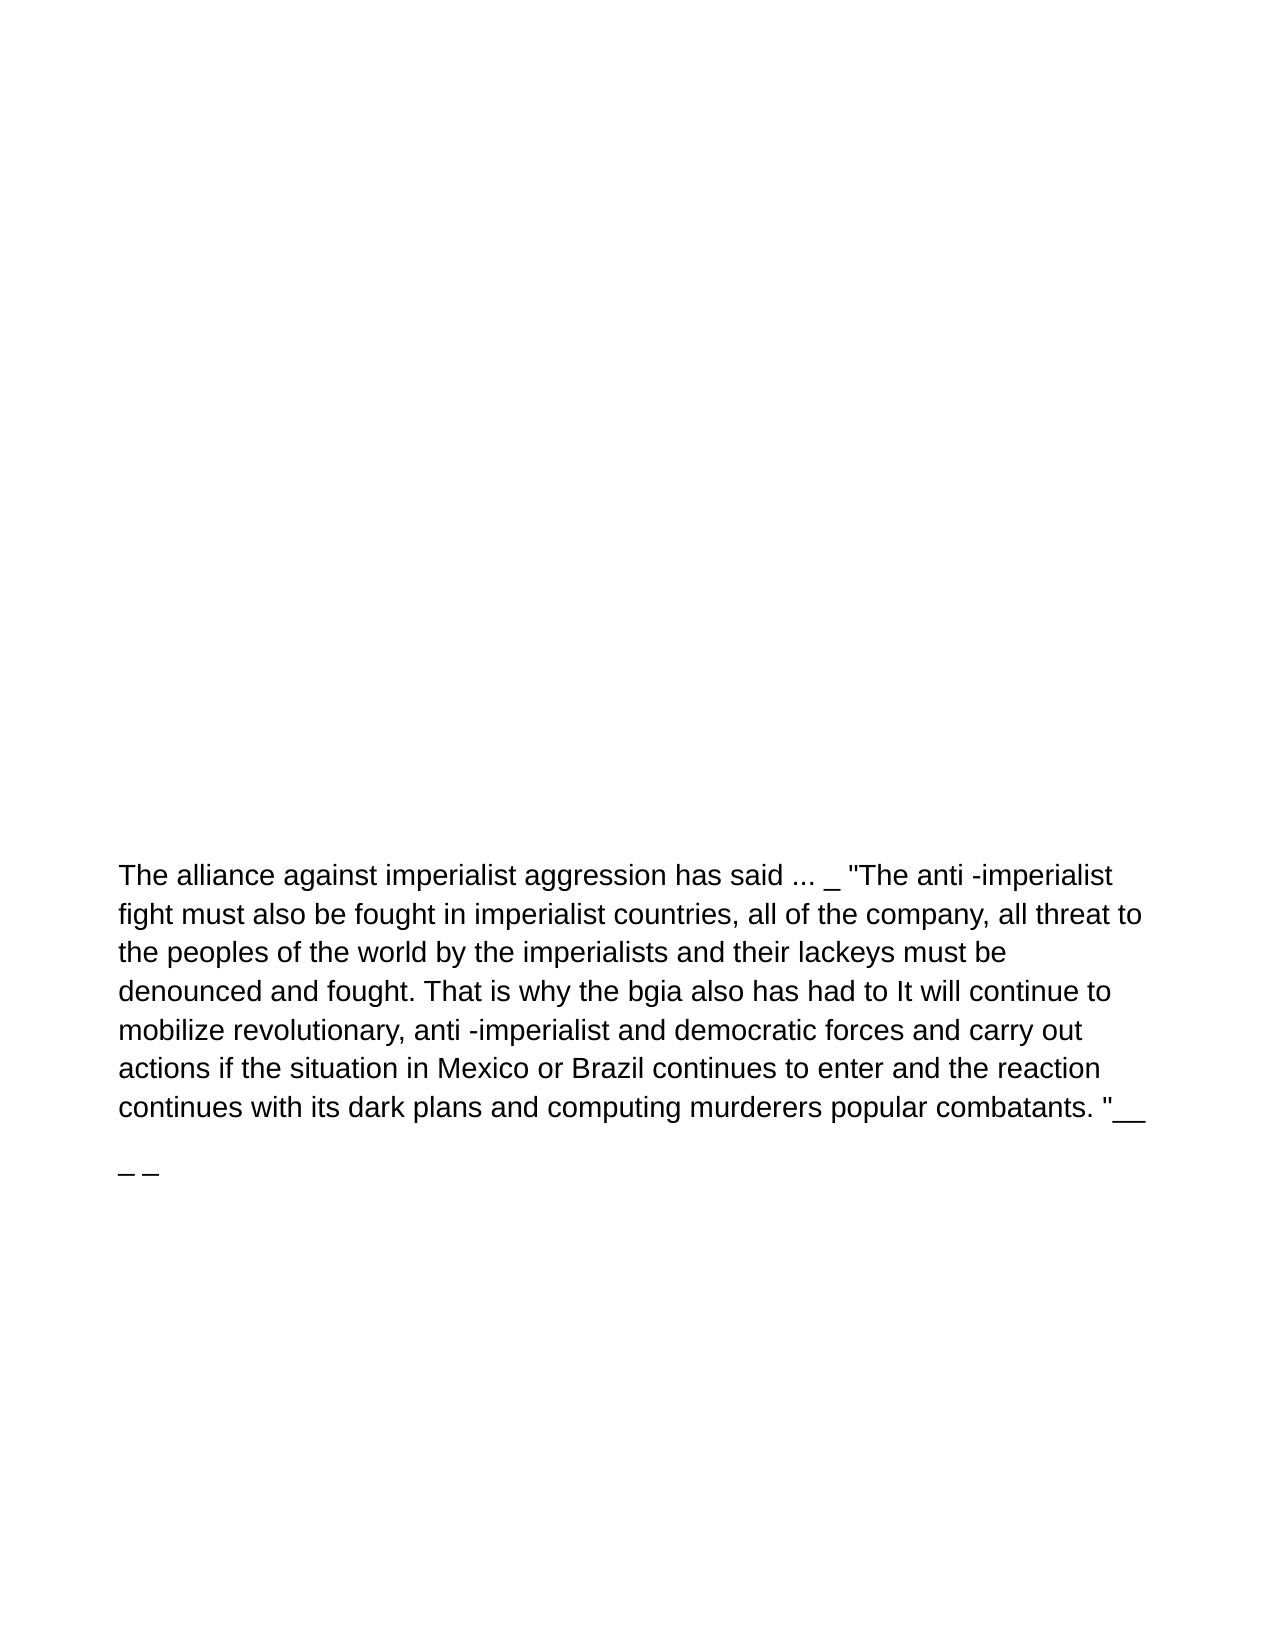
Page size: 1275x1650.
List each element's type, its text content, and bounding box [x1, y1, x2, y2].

text The alliance against imperialist aggression has said ... _ "The anti -imperialist fight must also be fought in imperialist countries, all of the company, all threat to the peoples of the world by the imperialists and their lackeys must be denounced and fought. That is why the bgia also has had to It will continue to mobilize revolutionary, anti -imperialist and democratic forces and carry out actions if the situation in Mexico or Brazil continues to enter and the reaction continues with its dark plans and computing murderers popular combatants. "__ [118, 858, 1157, 1123]
text _ _ [118, 1143, 1157, 1176]
